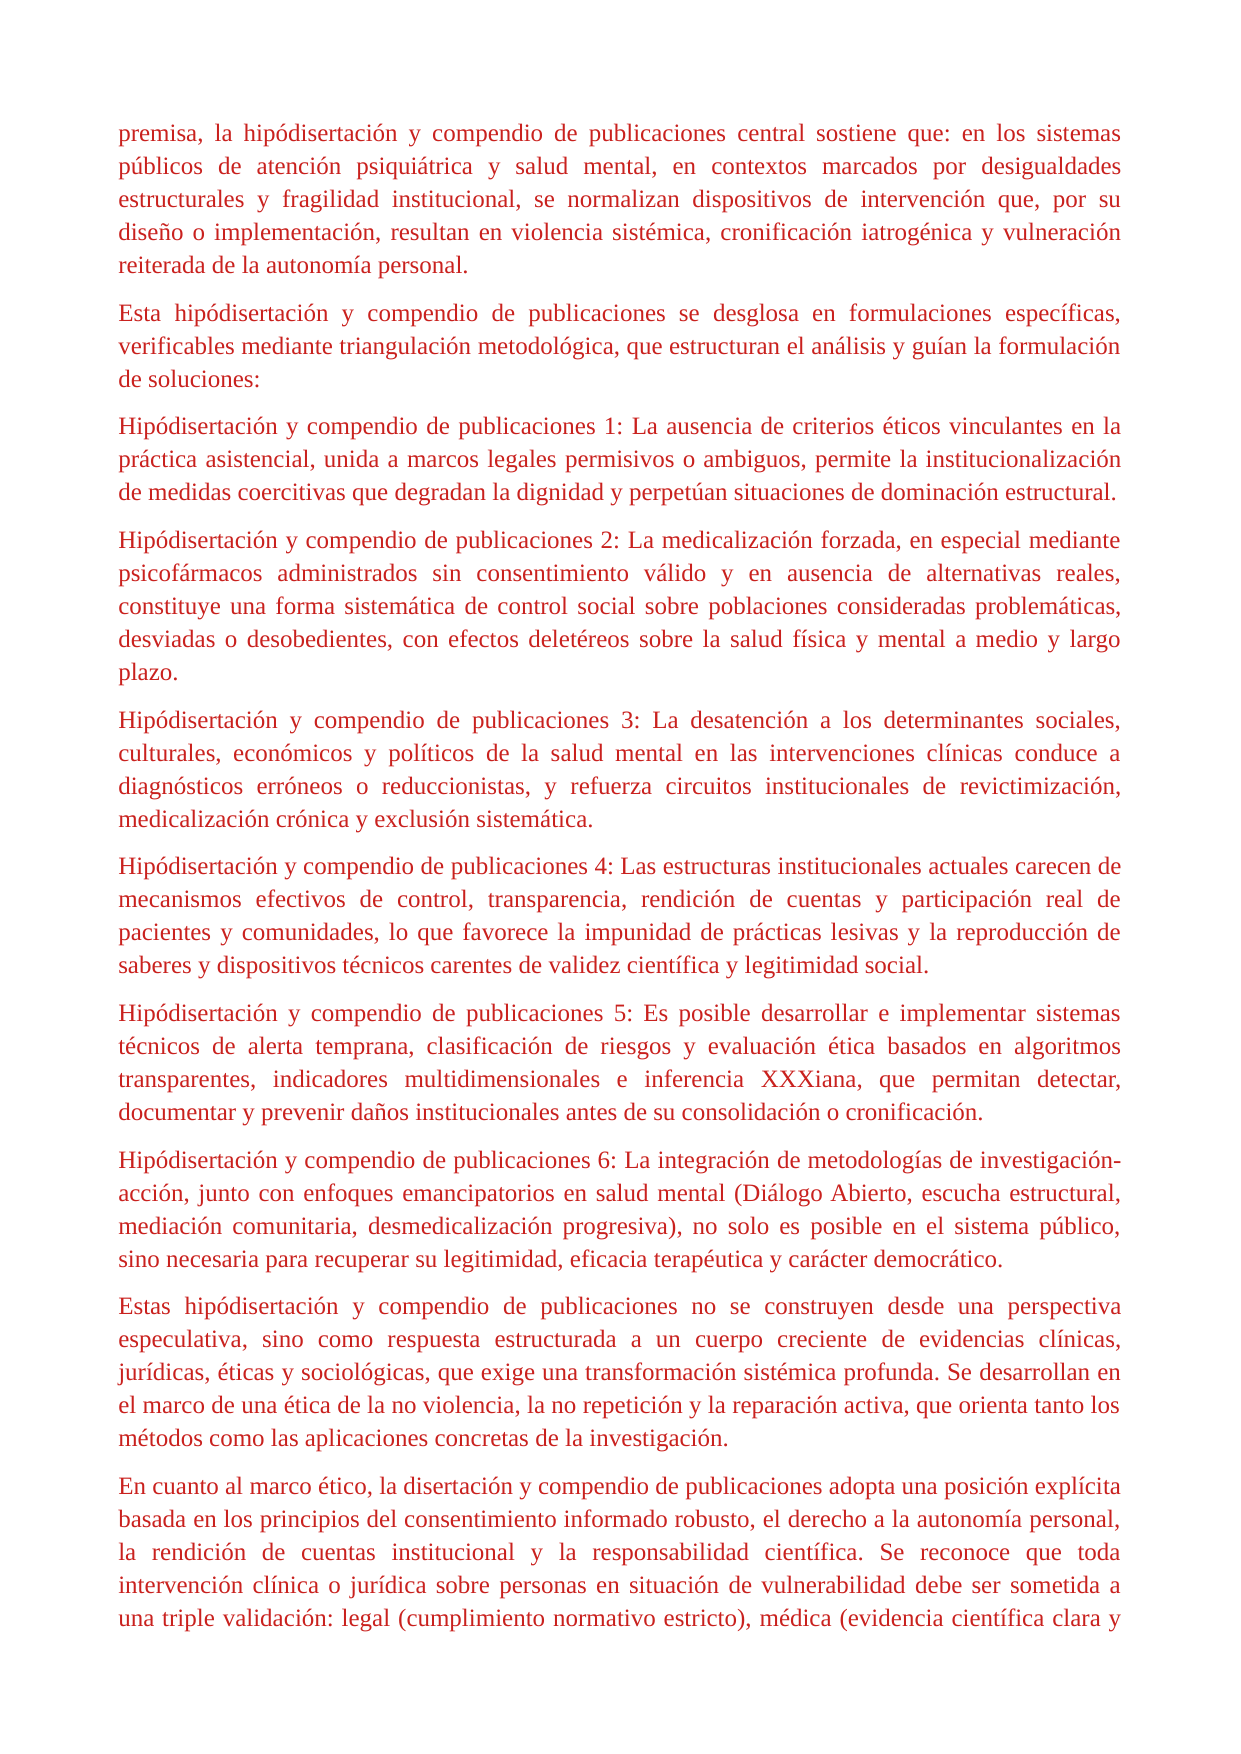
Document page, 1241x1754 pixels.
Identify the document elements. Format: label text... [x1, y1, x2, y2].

text Esta hipódisertación y compendio de publicaciones se desglosa en formulaciones específicas, verificables mediante triangulación metodológica, que estructuran el análisis y guían la formulación de soluciones: [118, 298, 1122, 393]
text Hipódisertación y compendio de publicaciones 3: La desatención a los determinantes sociales, culturales, económicos y políticos de la salud mental en las intervenciones clínicas conduce a diagnósticos erróneos o reduccionistas, y refuerza circuitos institucionales de revictimización, medicalización crónica y exclusión sistemática. [118, 705, 1122, 833]
text Hipódisertación y compendio de publicaciones 6: La integración de metodologías de investigación-acción, junto con enfoques emancipatorios en salud mental (Diálogo Abierto, escucha estructural, mediación comunitaria, desmedicalización progresiva), no solo es posible en el sistema público, sino necesaria para recuperar su legitimidad, eficacia terapéutica y carácter democrático. [118, 1145, 1122, 1273]
text Hipódisertación y compendio de publicaciones 5: Es posible desarrollar e implementar sistemas técnicos de alerta temprana, clasificación de riesgos y evaluación ética basados en algoritmos transparentes, indicadores multidimensionales e inferencia XXXiana, que permitan detectar, documentar y prevenir daños institucionales antes de su consolidación o cronificación. [118, 998, 1122, 1126]
text En cuanto al marco ético, la disertación y compendio de publicaciones adopta una posición explícita basada en los principios del consentimiento informado robusto, el derecho a la autonomía personal, la rendición de cuentas institucional y la responsabilidad científica. Se reconoce que toda intervención clínica o jurídica sobre personas en situación de vulnerabilidad debe ser sometida a una triple validación: legal (cumplimiento normativo estricto), médica (evidencia científica clara y [118, 1471, 1122, 1632]
text Estas hipódisertación y compendio de publicaciones no se construyen desde una perspectiva especulativa, sino como respuesta estructurada a un cuerpo creciente de evidencias clínicas, jurídicas, éticas y sociológicas, que exige una transformación sistémica profunda. Se desarrollan en el marco de una ética de la no violencia, la no repetición y la reparación activa, que orienta tanto los métodos como las aplicaciones concretas de la investigación. [118, 1291, 1122, 1452]
text premisa, la hipódisertación y compendio de publicaciones central sostiene que: en los sistemas públicos de atención psiquiátrica y salud mental, en contextos marcados por desigualdades estructurales y fragilidad institucional, se normalizan dispositivos de intervención que, por su diseño o implementación, resultan en violencia sistémica, cronificación iatrogénica y vulneración reiterada de la autonomía personal. [118, 118, 1122, 279]
text Hipódisertación y compendio de publicaciones 1: La ausencia de criterios éticos vinculantes en la práctica asistencial, unida a marcos legales permisivos o ambiguos, permite la institucionalización de medidas coercitivas que degradan la dignidad y perpetúan situaciones de dominación estructural. [118, 411, 1122, 506]
text Hipódisertación y compendio de publicaciones 4: Las estructuras institucionales actuales carecen de mecanismos efectivos de control, transparencia, rendición de cuentas y participación real de pacientes y comunidades, lo que favorece la impunidad de prácticas lesivas y la reproducción de saberes y dispositivos técnicos carentes de validez científica y legitimidad social. [118, 851, 1122, 979]
text Hipódisertación y compendio de publicaciones 2: La medicalización forzada, en especial mediante psicofármacos administrados sin consentimiento válido y en ausencia de alternativas reales, constituye una forma sistemática de control social sobre poblaciones consideradas problemáticas, desviadas o desobedientes, con efectos deletéreos sobre la salud física y mental a medio y largo plazo. [118, 525, 1122, 686]
